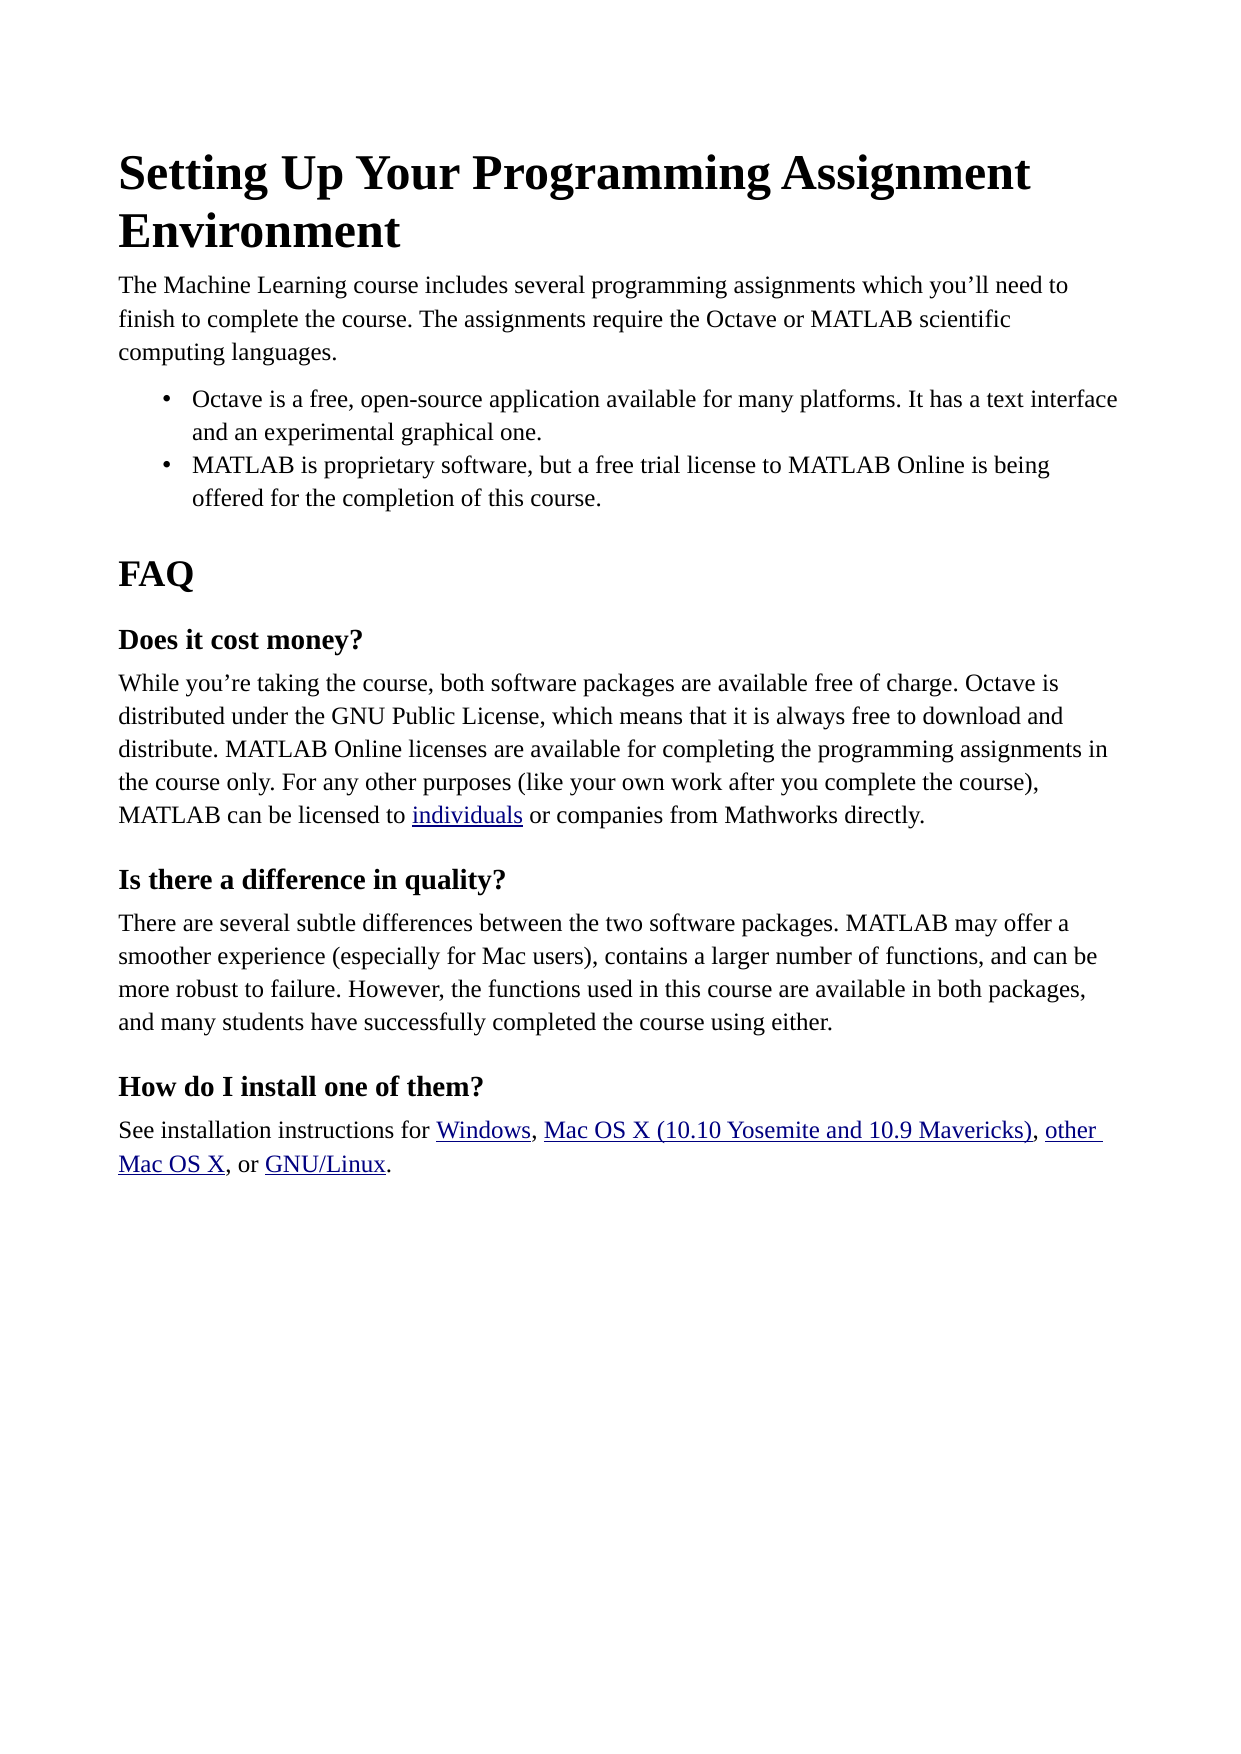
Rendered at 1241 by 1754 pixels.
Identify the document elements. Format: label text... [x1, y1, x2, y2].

text See installation instructions for Windows, Mac OS X (10.10 Yosemite and 10.9 Mavericks), other Mac OS X, or GNU/Linux. [118, 1116, 1122, 1177]
subtitle How do I install one of them? [118, 1069, 1122, 1103]
list MATLAB is proprietary software, but a free trial license to MATLAB Online is being offered for the completion of this course. [162, 450, 1122, 512]
list Octave is a free, open-source application available for many platforms. It has a text interface and an experimental graphical one. [162, 384, 1122, 446]
subtitle Does it cost money? [118, 622, 1122, 656]
text There are several subtle differences between the two software packages. MATLAB may offer a smoother experience (especially for Mac users), contains a larger number of functions, and can be more robust to failure. However, the functions used in this course are available in both packages, and many students have successfully completed the course using either. [118, 908, 1122, 1036]
text While you’re taking the course, both software packages are available free of charge. Octave is distributed under the GNU Public License, which means that it is always free to download and distribute. MATLAB Online licenses are available for completing the programming assignments in the course only. For any other purposes (like your own work after you complete the course), MATLAB can be licensed to individuals or companies from Mathworks directly. [118, 668, 1122, 829]
subtitle FAQ [118, 552, 1122, 595]
text The Machine Learning course includes several programming assignments which you’ll need to finish to complete the course. The assignments require the Octave or MATLAB scientific computing languages. [118, 271, 1122, 365]
subtitle Setting Up Your Programming Assignment Environment [118, 143, 1122, 258]
subtitle Is there a difference in quality? [118, 862, 1122, 896]
